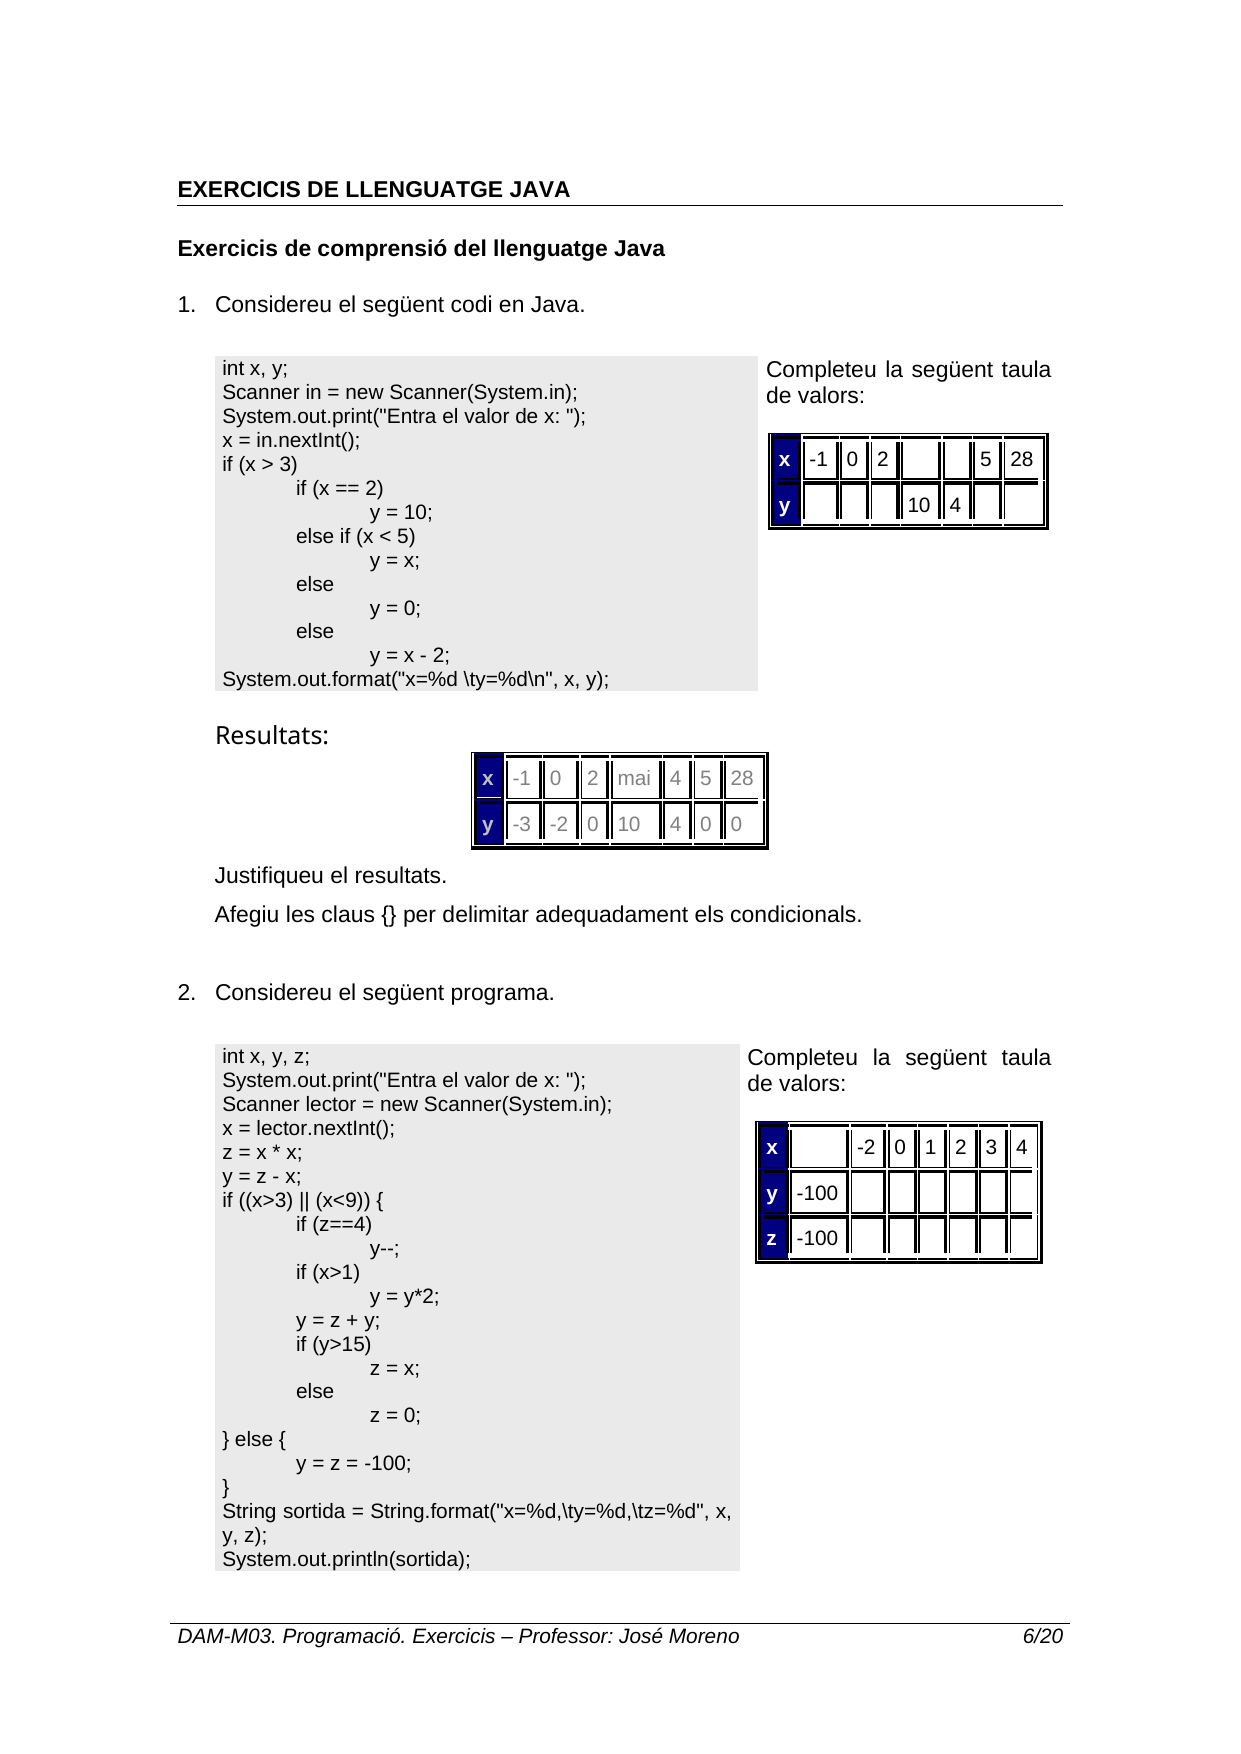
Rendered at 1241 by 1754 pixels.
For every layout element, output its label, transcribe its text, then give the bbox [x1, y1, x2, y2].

table_cell y [771, 478, 801, 524]
table_cell [981, 1173, 1005, 1212]
table_header x [774, 439, 801, 478]
table_header 0 [542, 753, 579, 797]
table_header 2 [947, 1122, 978, 1166]
text Resultats: [215, 718, 1063, 752]
table_cell -100 [792, 1173, 846, 1212]
table_header 1 [917, 1122, 947, 1166]
table_cell 4 [941, 478, 972, 524]
table_cell -3 [504, 798, 542, 843]
table_header 2 [869, 434, 899, 478]
table_cell 10 [900, 478, 941, 524]
table_cell y [758, 1166, 788, 1212]
table_cell [972, 478, 1002, 524]
table_cell [852, 1173, 883, 1212]
table_cell [801, 478, 839, 524]
table_cell [1002, 478, 1046, 524]
text Afegiu les claus {} per delimitar adequadament els condicionals. [177, 901, 1063, 927]
list Considereu el següent programa. [177, 979, 1063, 1005]
table_header 4 [1008, 1122, 1040, 1166]
table_header 0 [839, 434, 869, 478]
table_cell 4 [662, 798, 692, 843]
table_cell [1008, 1166, 1040, 1212]
table_cell 10 [609, 798, 662, 843]
table_header 4 [662, 753, 692, 797]
table_header 2 [579, 753, 609, 797]
table_cell 0 [692, 798, 723, 843]
table_header int x, y, z; System.out.print("Entra el valor de x: "); Scanner lector = new Scanner(System.in); x = lector.nextInt(); z = x * x; y = z - x; if ((x>3) || (x<9)) { if (z==4) y--; if (x>1) y = y*2; y = z + y; if (y>15) z = x; else z = 0; } else { y = z = -100; } String sortida = String.format("x=%d,\ty=%d,\tz=%d", x, y, z); System.out.println(sortida); [215, 1044, 740, 1571]
table_cell -2 [542, 798, 579, 843]
table_header x [477, 758, 504, 797]
table_header mai [609, 753, 662, 797]
table_header x [761, 1127, 788, 1166]
table_cell y [474, 798, 504, 843]
table_cell [978, 1212, 1008, 1258]
table_header -2 [849, 1122, 886, 1166]
table_header [900, 434, 941, 478]
table_cell [947, 1212, 978, 1258]
subtitle Exercicis de comprensió del llenguatge Java [177, 235, 1063, 261]
table_header -1 [801, 434, 839, 478]
table_cell z [758, 1212, 788, 1258]
table_cell [839, 478, 869, 524]
table_header 0 [886, 1122, 917, 1166]
table_header Completeu la següent taula de valors: [740, 1044, 1058, 1571]
table_header [941, 434, 972, 478]
table_cell 0 [723, 798, 766, 843]
table_header 5 [972, 434, 1002, 478]
table_header int x, y; Scanner in = new Scanner(System.in); System.out.print("Entra el valor de x: "); x = in.nextInt(); if (x > 3) if (x == 2) y = 10; else if (x < 5) y = x; else y = 0; else y = x - 2; System.out.format("x=%d \ty=%d\n", x, y); [215, 356, 758, 691]
table_cell [950, 1173, 975, 1212]
table_cell 0 [579, 798, 609, 843]
table_header 3 [978, 1122, 1008, 1166]
table_header 5 [692, 753, 723, 797]
table_cell [886, 1212, 917, 1258]
table_header 28 [1002, 434, 1046, 478]
table_cell [920, 1173, 944, 1212]
table_cell [917, 1212, 947, 1258]
list Considereu el següent codi en Java. [177, 291, 1063, 317]
text Justifiqueu el resultats. [177, 862, 1063, 888]
subtitle EXERCICIS DE LLENGUATGE JAVA [177, 176, 1063, 205]
table_cell -100 [789, 1212, 849, 1258]
table_cell [849, 1212, 886, 1258]
table_cell [869, 478, 899, 524]
table_cell [1008, 1212, 1040, 1258]
table_header 28 [723, 753, 766, 797]
table_header [789, 1122, 849, 1166]
table_header Completeu la següent taula de valors: [759, 356, 1058, 691]
table_header -1 [504, 753, 542, 797]
table_cell [890, 1173, 914, 1212]
